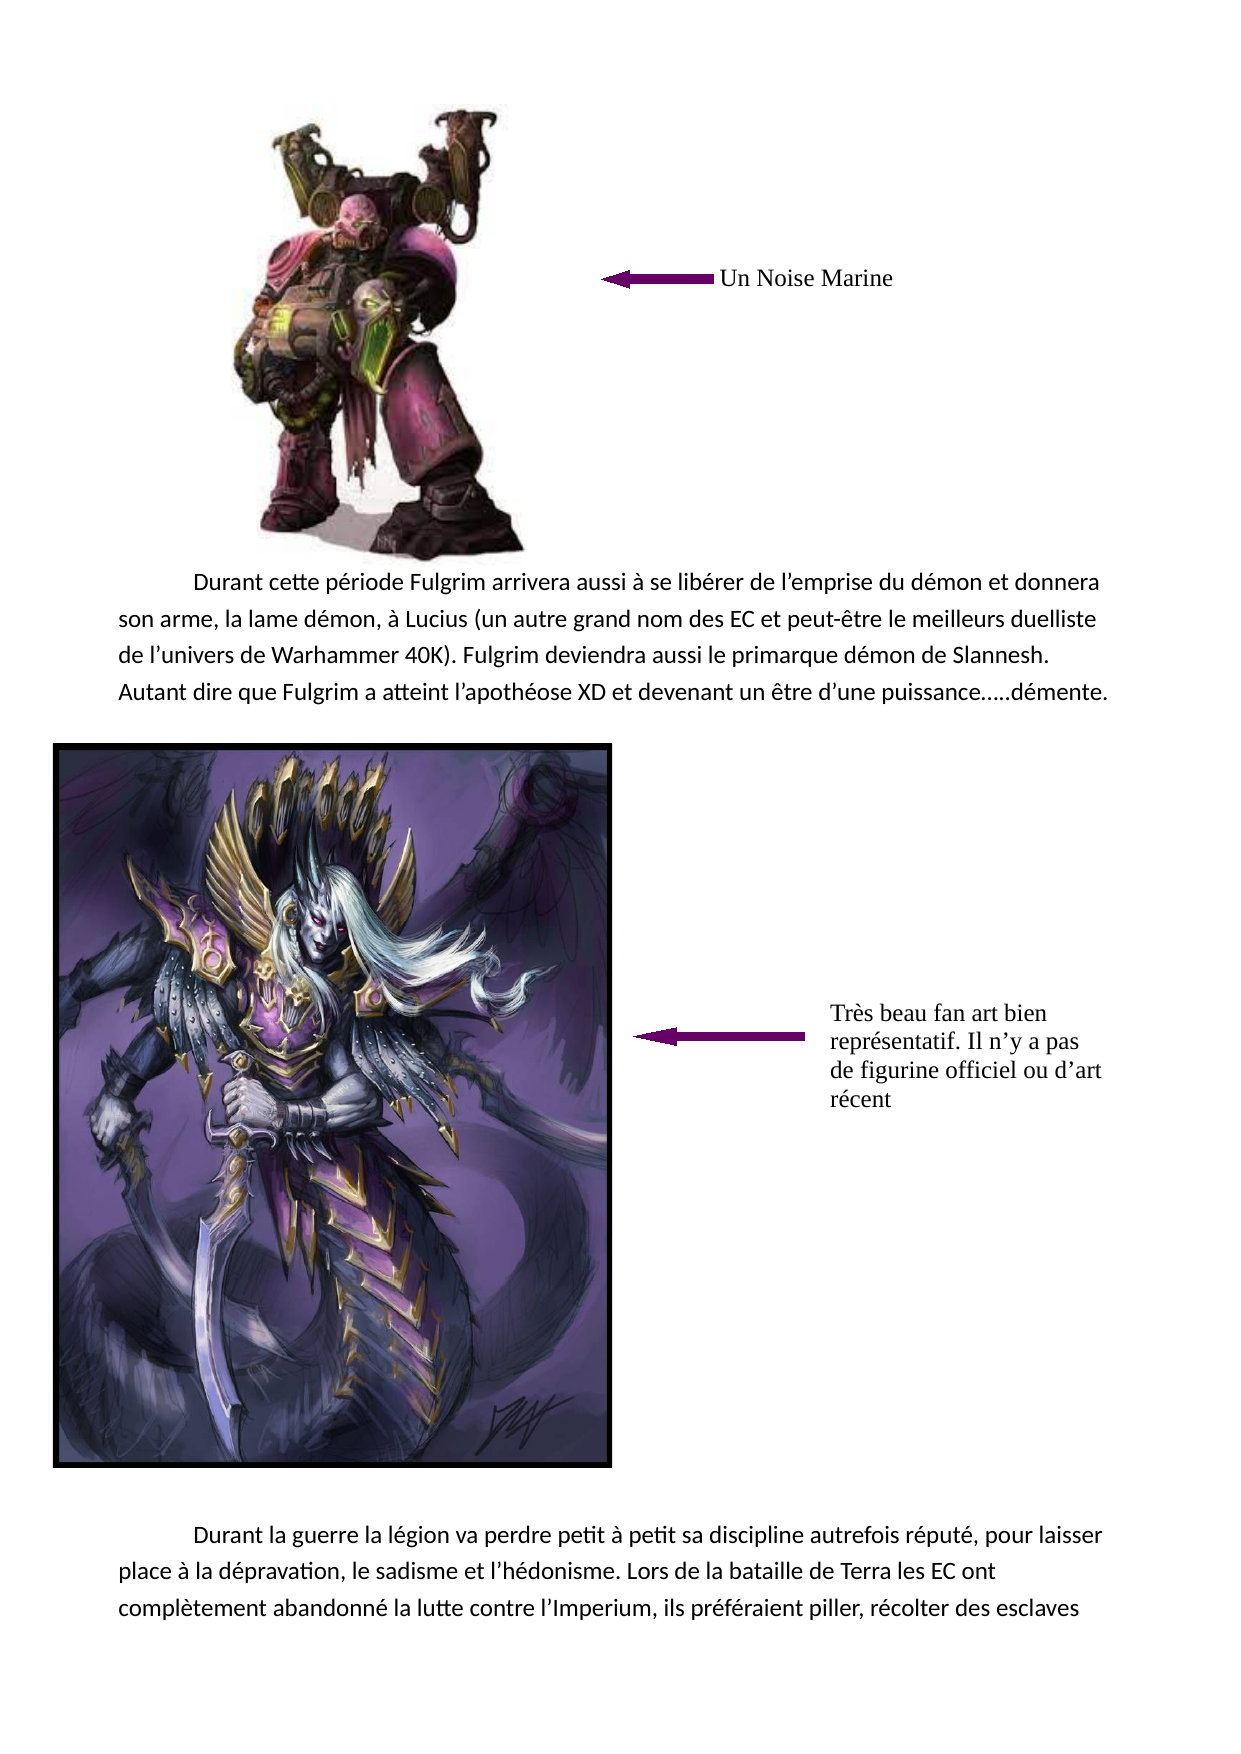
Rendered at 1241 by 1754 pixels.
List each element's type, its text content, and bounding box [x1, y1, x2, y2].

picture [231, 104, 528, 567]
picture [52, 743, 613, 1468]
text Durant la guerre la légion va perdre petit à petit sa discipline autrefois réputé, pour laisser place à la dépravation, le sadisme et l’hédonisme. Lors de la bataille de Terra les EC ont complètement abandonné la lutte contre l’Imperium, ils préféraient piller, récolter des esclaves [118, 1519, 1122, 1622]
text Durant cette période Fulgrim arrivera aussi à se libérer de l’emprise du démon et donnera son arme, la lame démon, à Lucius (un autre grand nom des EC et peut-être le meilleurs duelliste de l’univers de Warhammer 40K). Fulgrim deviendra aussi le primarque démon de Slannesh. Autant dire que Fulgrim a atteint l’apothéose XD et devenant un être d’une puissance…..démente. [118, 118, 1122, 707]
